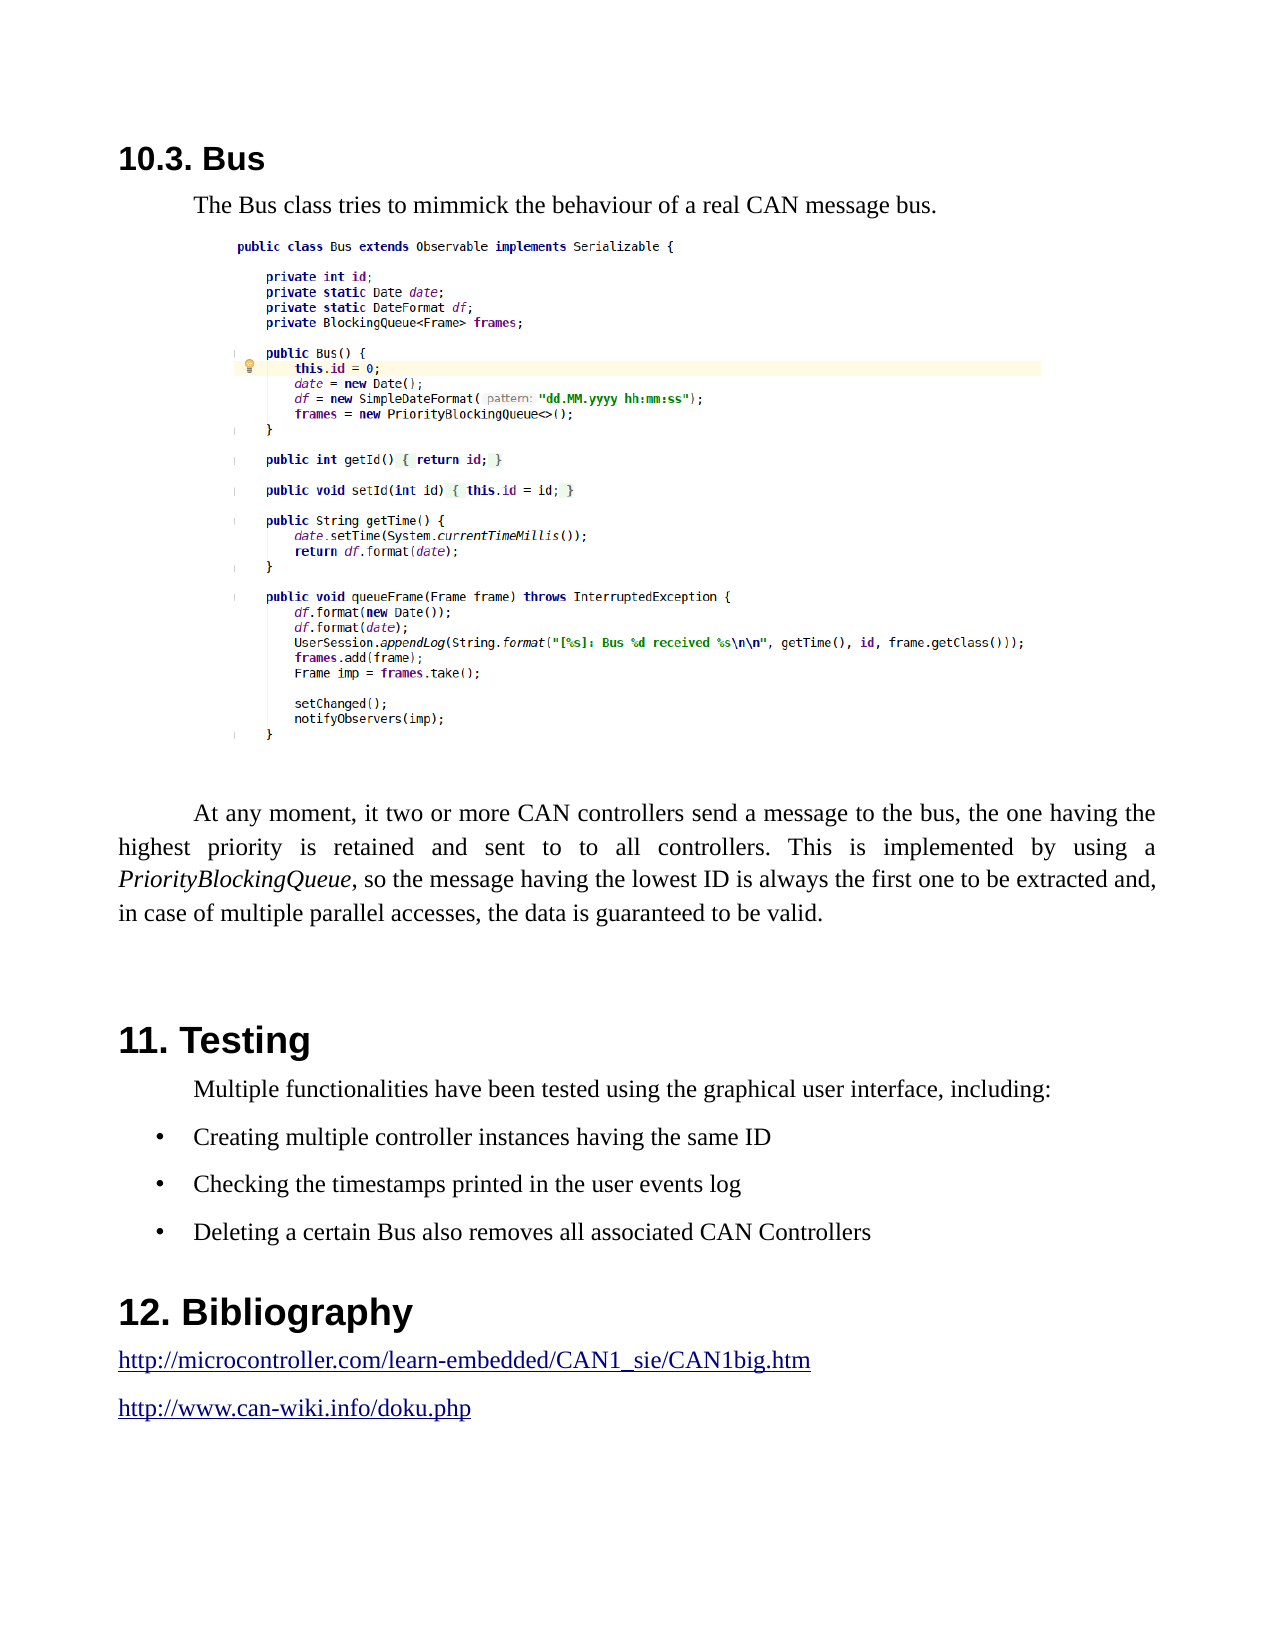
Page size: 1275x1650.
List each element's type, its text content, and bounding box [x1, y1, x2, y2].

text The Bus class tries to mimmick the behaviour of a real CAN message bus. [118, 190, 1157, 219]
text At any moment, it two or more CAN controllers send a message to the bus, the one having the highest priority is retained and sent to to all controllers. This is implemented by using a PriorityBlockingQueue, so the message having the lowest ID is always the first one to be extracted and, in case of multiple parallel accesses, the data is guaranteed to be valid. [118, 798, 1157, 926]
subtitle 12. Bibliography [118, 1289, 1157, 1333]
text http://www.can-wiki.info/doku.php [118, 1393, 1157, 1422]
picture [234, 237, 1041, 747]
text Multiple functionalities have been tested using the graphical user interface, including: [118, 1074, 1157, 1103]
text http://microcontroller.com/learn-embedded/CAN1_sie/CAN1big.htm [118, 1346, 1157, 1374]
list Creating multiple controller instances having the same ID [156, 1122, 1157, 1150]
subtitle 11. Testing [118, 1018, 1157, 1061]
list Checking the timestamps printed in the user events log [156, 1169, 1157, 1198]
subtitle 10.3. Bus [118, 139, 1157, 178]
list Deleting a certain Bus also removes all associated CAN Controllers [156, 1217, 1157, 1246]
